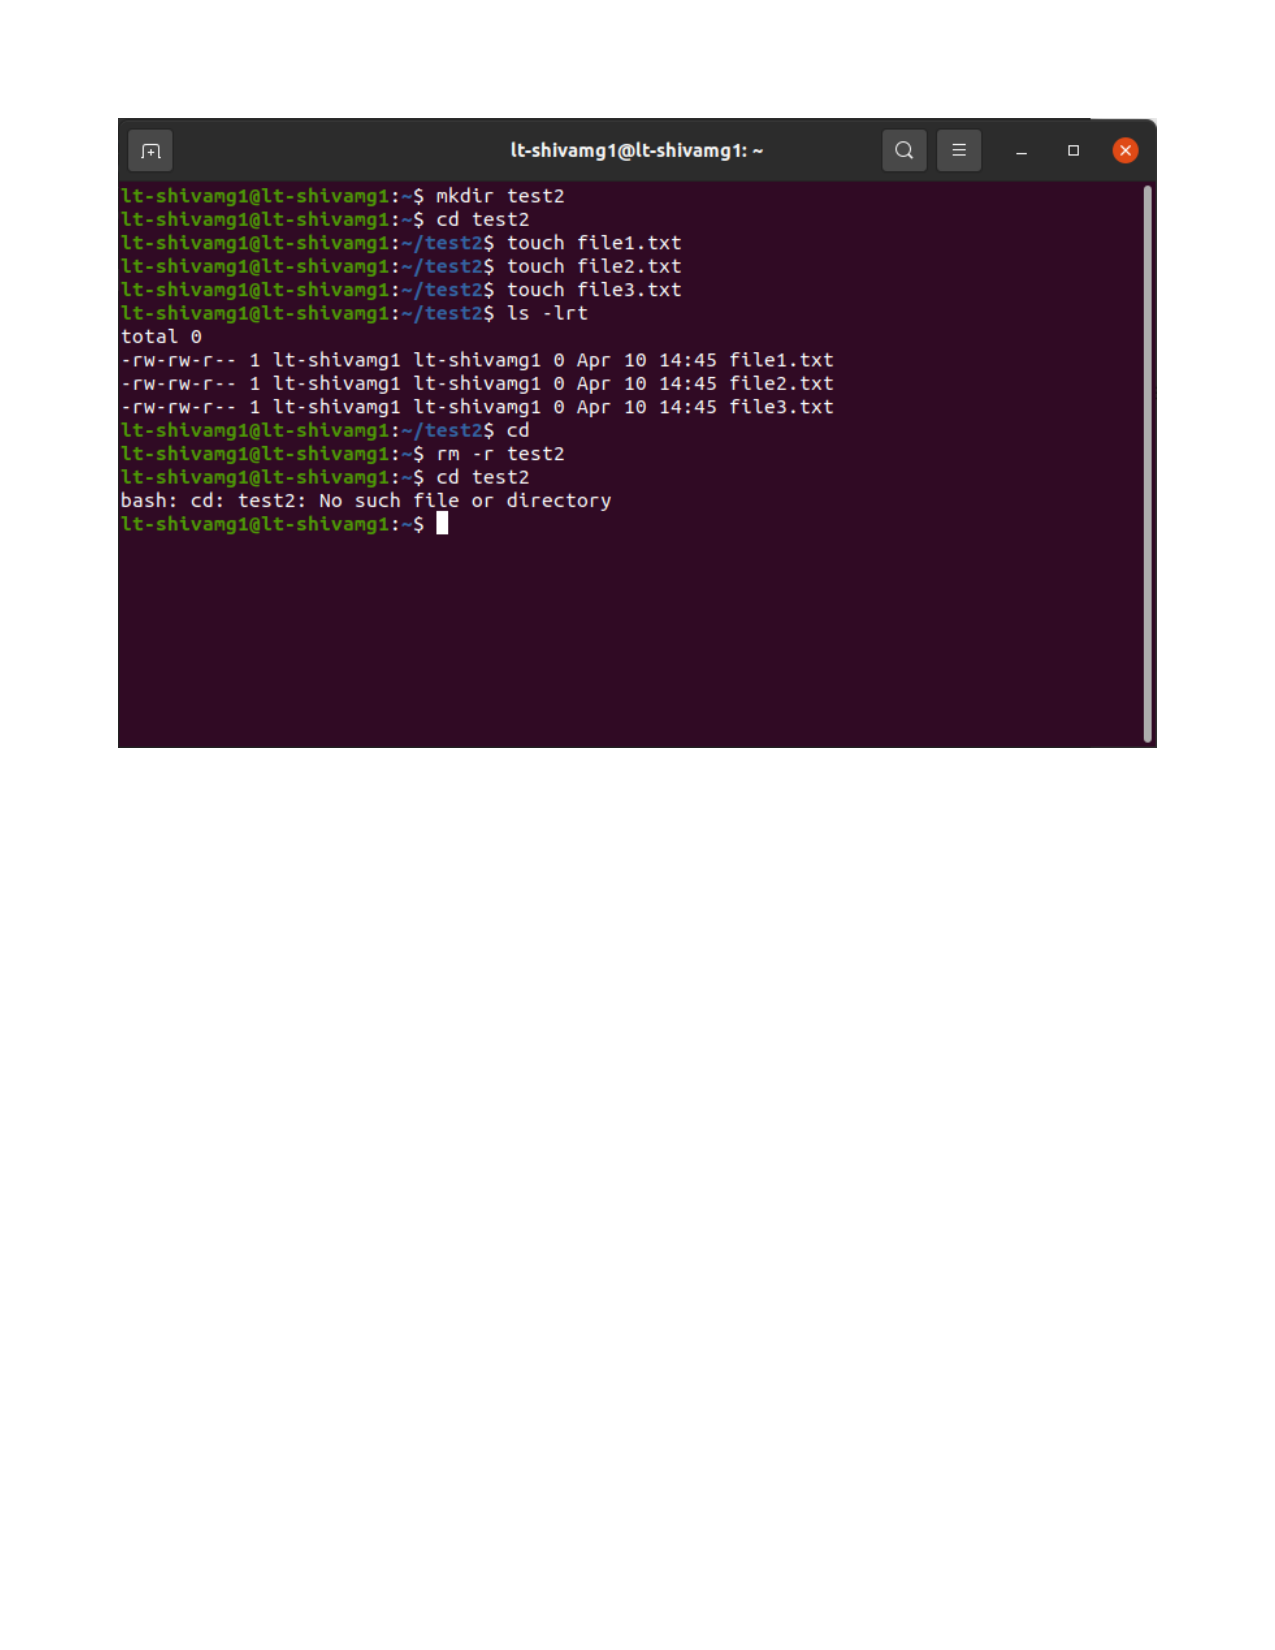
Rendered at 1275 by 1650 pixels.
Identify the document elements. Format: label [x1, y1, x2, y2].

picture [118, 118, 1157, 748]
